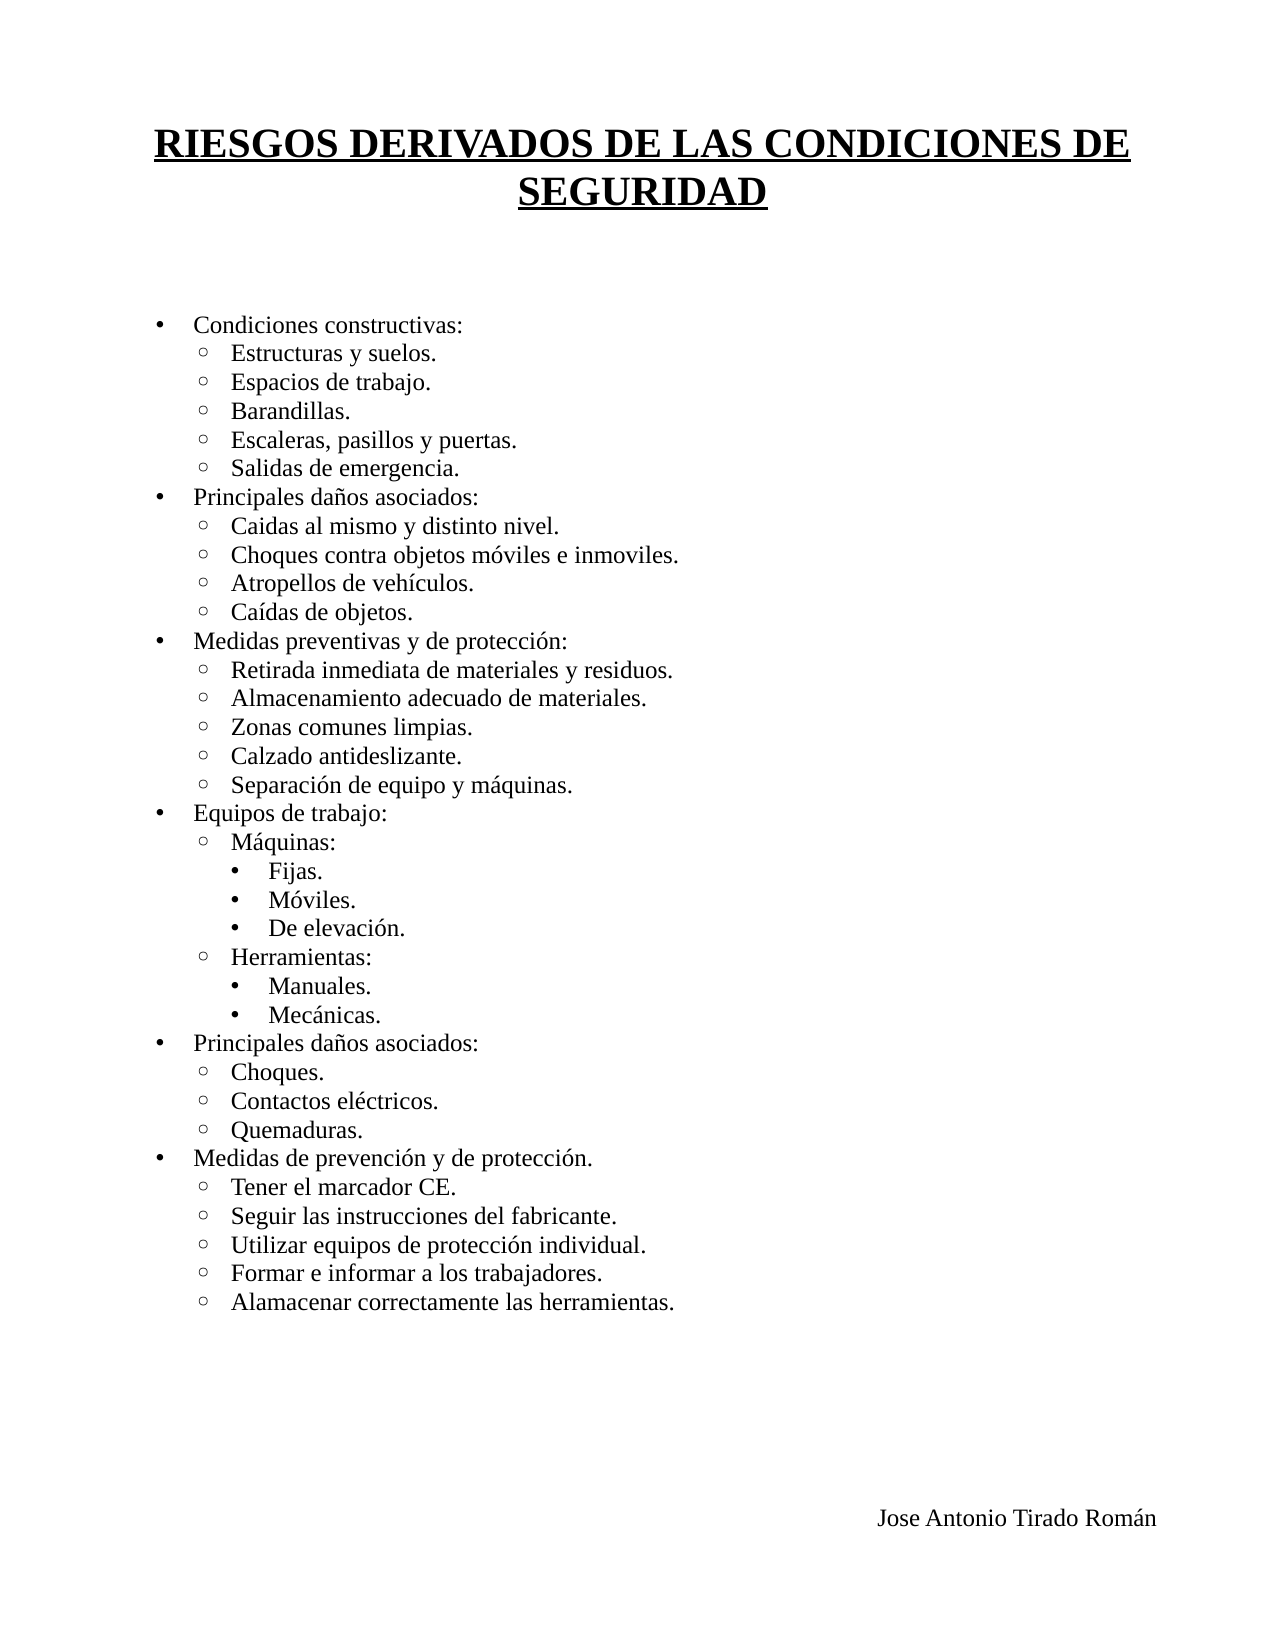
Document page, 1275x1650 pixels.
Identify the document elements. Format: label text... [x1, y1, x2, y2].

list Estructuras y suelos. [193, 338, 1157, 367]
list Medidas preventivas y de protección: [156, 626, 1157, 655]
list Utilizar equipos de protección individual. [193, 1230, 1157, 1258]
list Caidas al mismo y distinto nivel. [193, 511, 1157, 540]
list RIESGOS DERIVADOS DE LAS CONDICIONES DE SEGURIDAD [90, 118, 1157, 214]
list Separación de equipo y máquinas. [193, 770, 1157, 798]
list Tener el marcador CE. [193, 1172, 1157, 1201]
list Choques. [193, 1057, 1157, 1086]
list Almacenamiento adecuado de materiales. [193, 683, 1157, 712]
list Retirada inmediata de materiales y residuos. [193, 655, 1157, 683]
list Choques contra objetos móviles e inmoviles. [193, 540, 1157, 568]
list Móviles. [231, 885, 1157, 913]
list Alamacenar correctamente las herramientas. [193, 1287, 1157, 1316]
list Espacios de trabajo. [193, 367, 1157, 396]
list Mecánicas. [231, 1000, 1157, 1028]
list Salidas de emergencia. [193, 453, 1157, 482]
list De elevación. [231, 913, 1157, 942]
list Condiciones constructivas: [156, 310, 1157, 338]
list Herramientas: [193, 942, 1157, 971]
list Principales daños asociados: [156, 482, 1157, 511]
list Zonas comunes limpias. [193, 712, 1157, 741]
list Equipos de trabajo: [156, 798, 1157, 827]
list Contactos eléctricos. [193, 1086, 1157, 1115]
list Barandillas. [193, 396, 1157, 425]
list Máquinas: [193, 827, 1157, 856]
list Seguir las instrucciones del fabricante. [193, 1201, 1157, 1230]
list Quemaduras. [193, 1115, 1157, 1143]
list Principales daños asociados: [156, 1028, 1157, 1057]
list Medidas de prevención y de protección. [156, 1143, 1157, 1172]
list Escaleras, pasillos y puertas. [193, 425, 1157, 453]
list Formar e informar a los trabajadores. [193, 1258, 1157, 1287]
list Caídas de objetos. [193, 597, 1157, 626]
list Atropellos de vehículos. [193, 568, 1157, 597]
list Fijas. [231, 856, 1157, 885]
list Manuales. [231, 971, 1157, 1000]
list Calzado antideslizante. [193, 741, 1157, 770]
